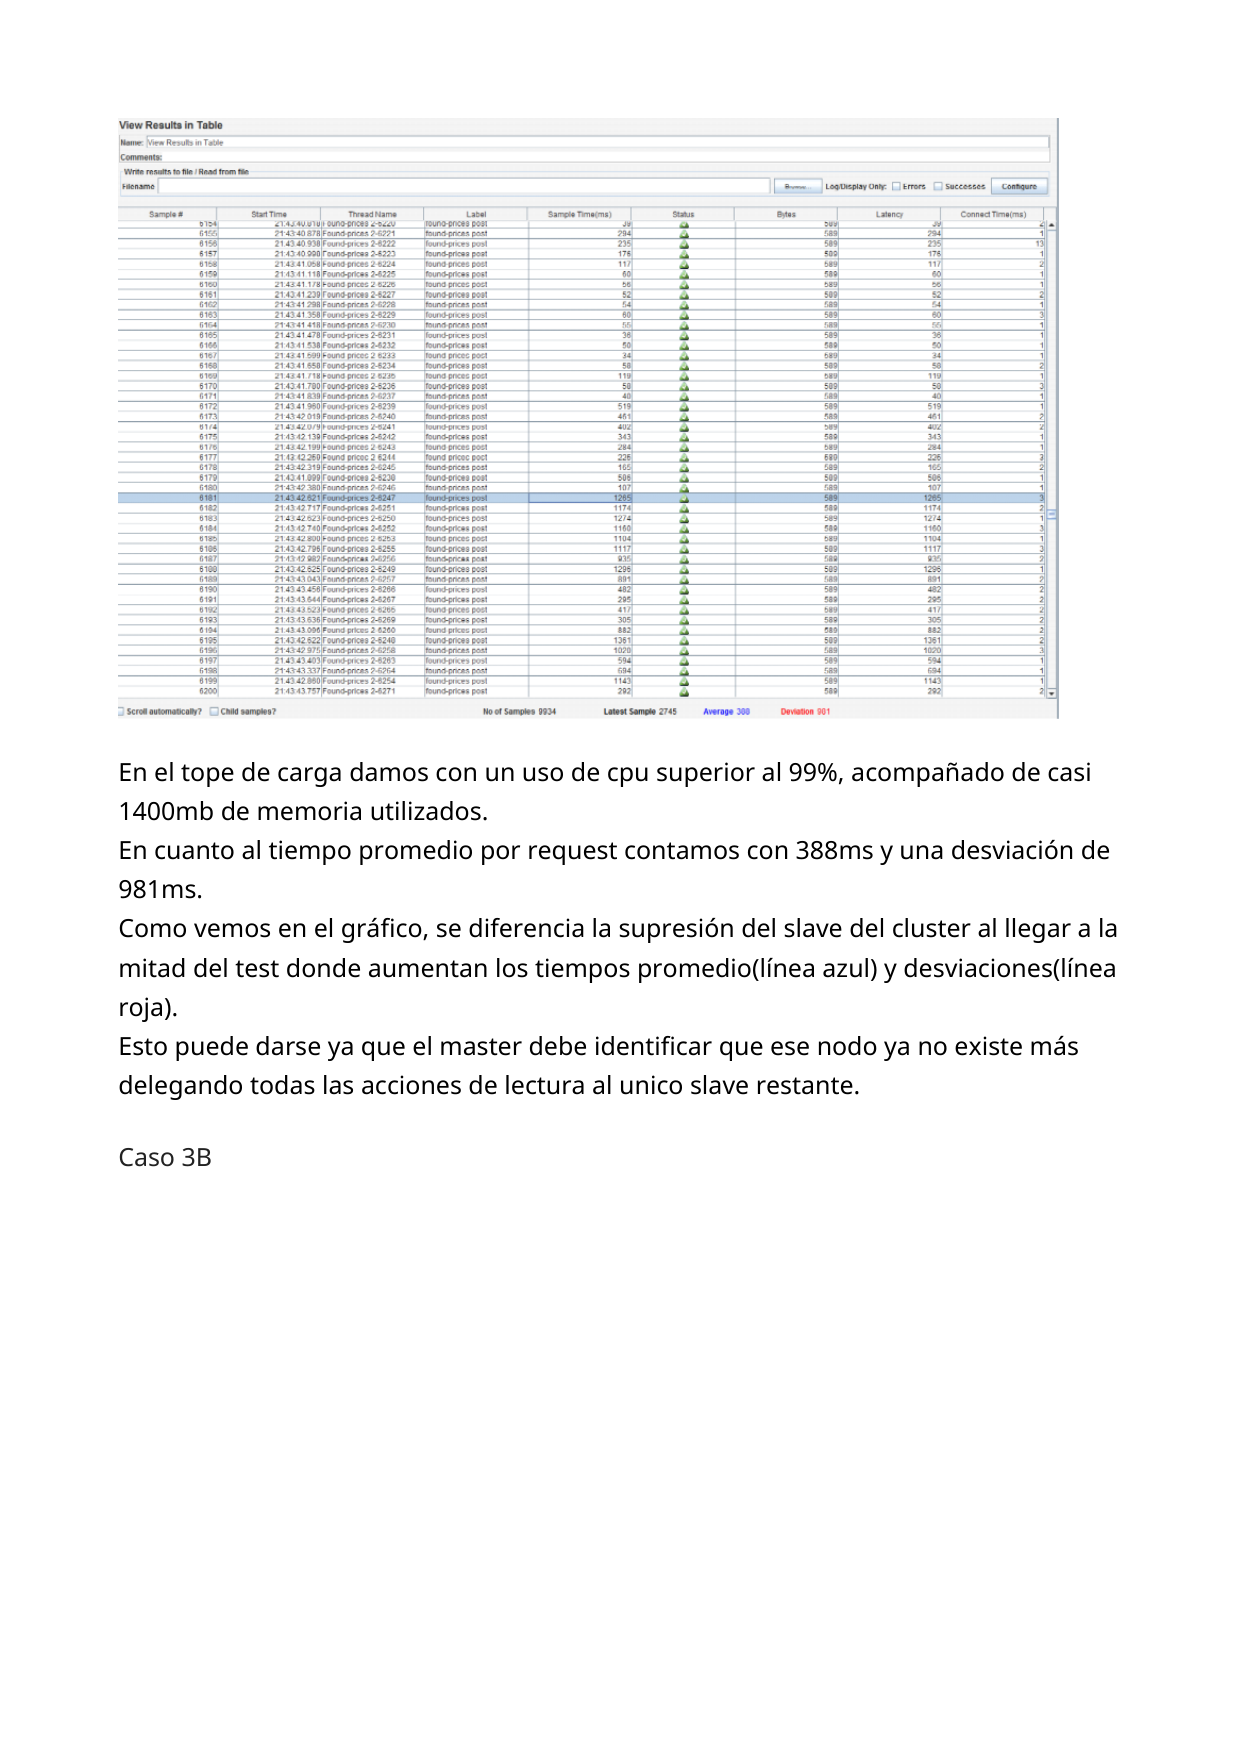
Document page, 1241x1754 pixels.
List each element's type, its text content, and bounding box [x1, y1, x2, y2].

text En cuanto al tiempo promedio por request contamos con 388ms y una desviación de 981ms. [118, 833, 1122, 906]
text Como vemos en el gráfico, se diferencia la supresión del slave del cluster al llegar a la mitad del test donde aumentan los tiempos promedio(línea azul) y desviaciones(línea roja). [118, 911, 1122, 1023]
text En el tope de carga damos con un uso de cpu superior al 99%, acompañado de casi 1400mb de memoria utilizados. [118, 754, 1122, 828]
text Caso 3B [118, 1139, 1122, 1173]
text Esto puede darse ya que el master debe identificar que ese nodo ya no existe más delegando todas las acciones de lectura al unico slave restante. [118, 1029, 1122, 1102]
